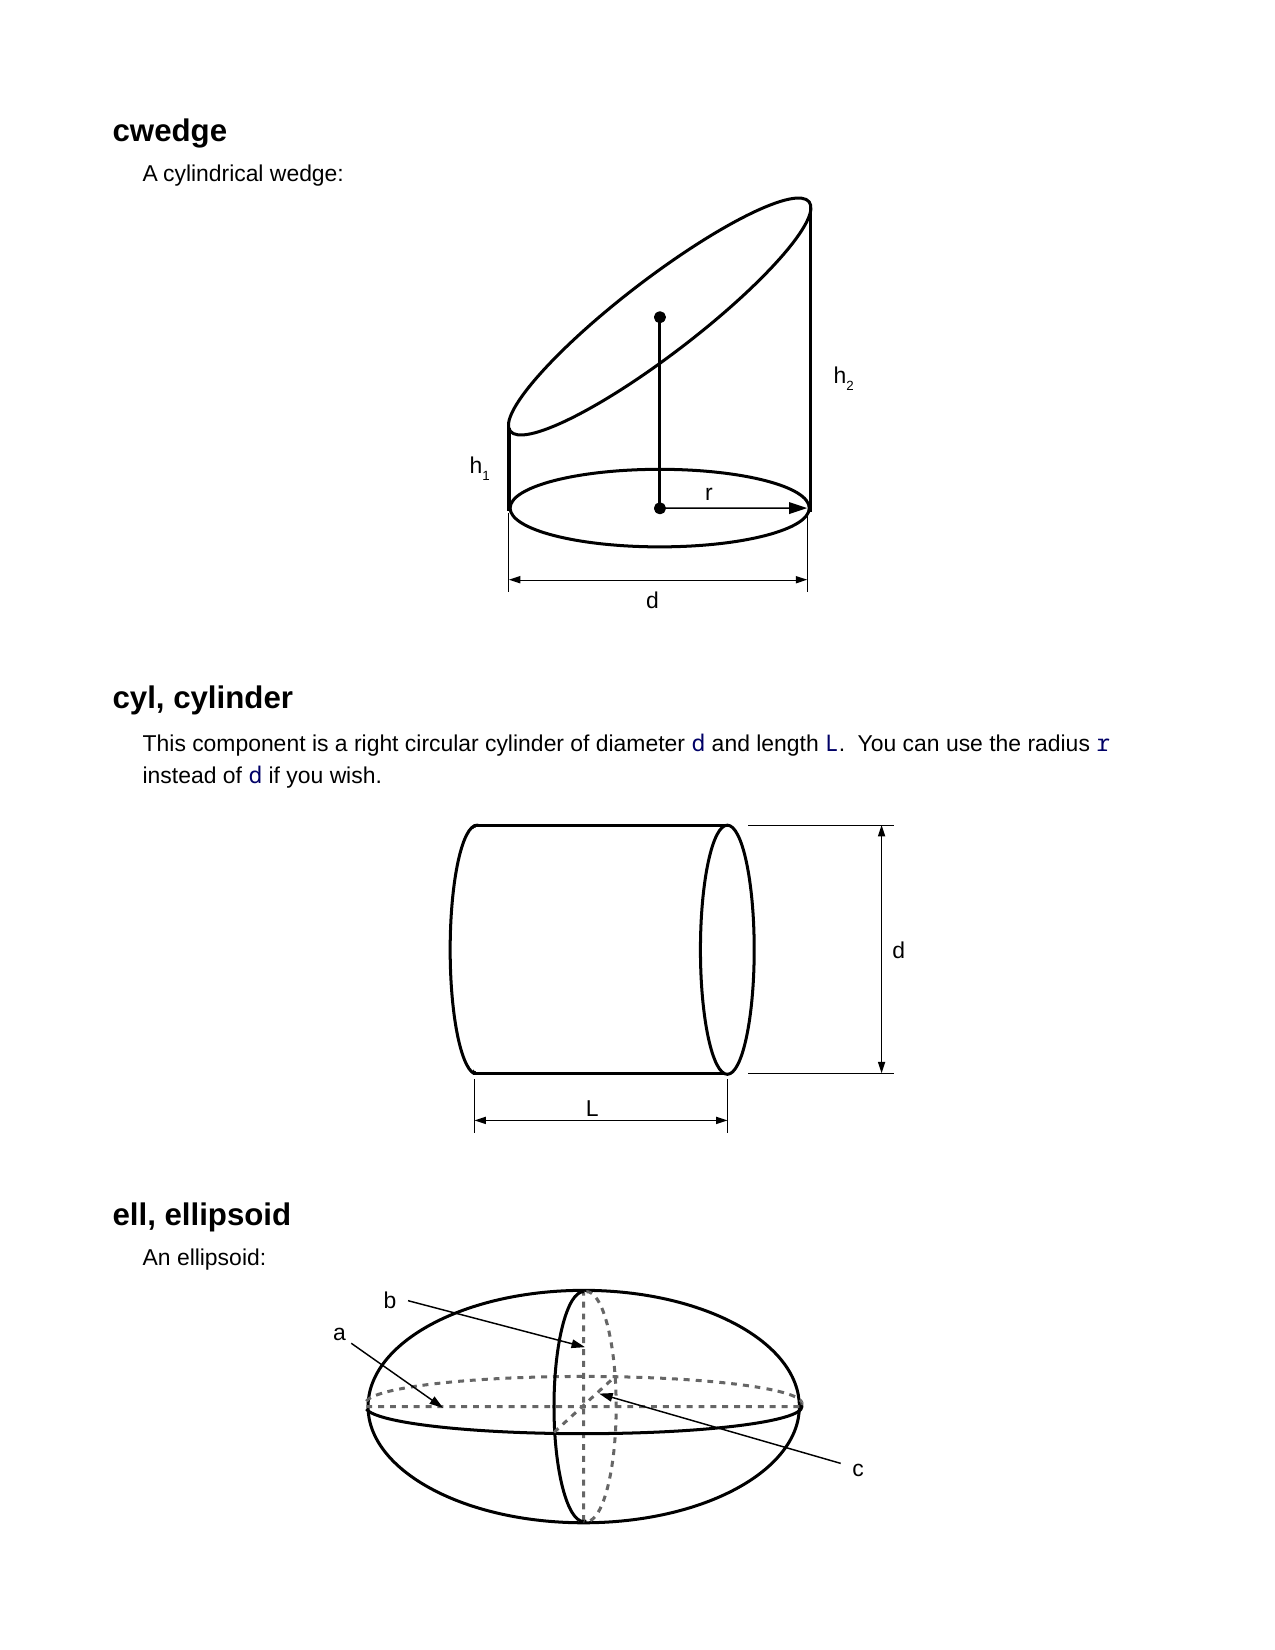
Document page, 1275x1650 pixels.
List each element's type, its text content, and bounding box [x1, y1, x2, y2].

text An ellipsoid: [142, 1244, 1162, 1270]
subtitle cyl, cylinder [112, 679, 1162, 715]
text This component is a right circular cylinder of diameter d and length L. You can use the radius r instead of d if you wish. [142, 727, 1162, 790]
subtitle ell, ellipsoid [112, 1196, 1162, 1232]
subtitle cwedge [112, 112, 1162, 148]
text A cylindrical wedge: [142, 160, 1162, 187]
